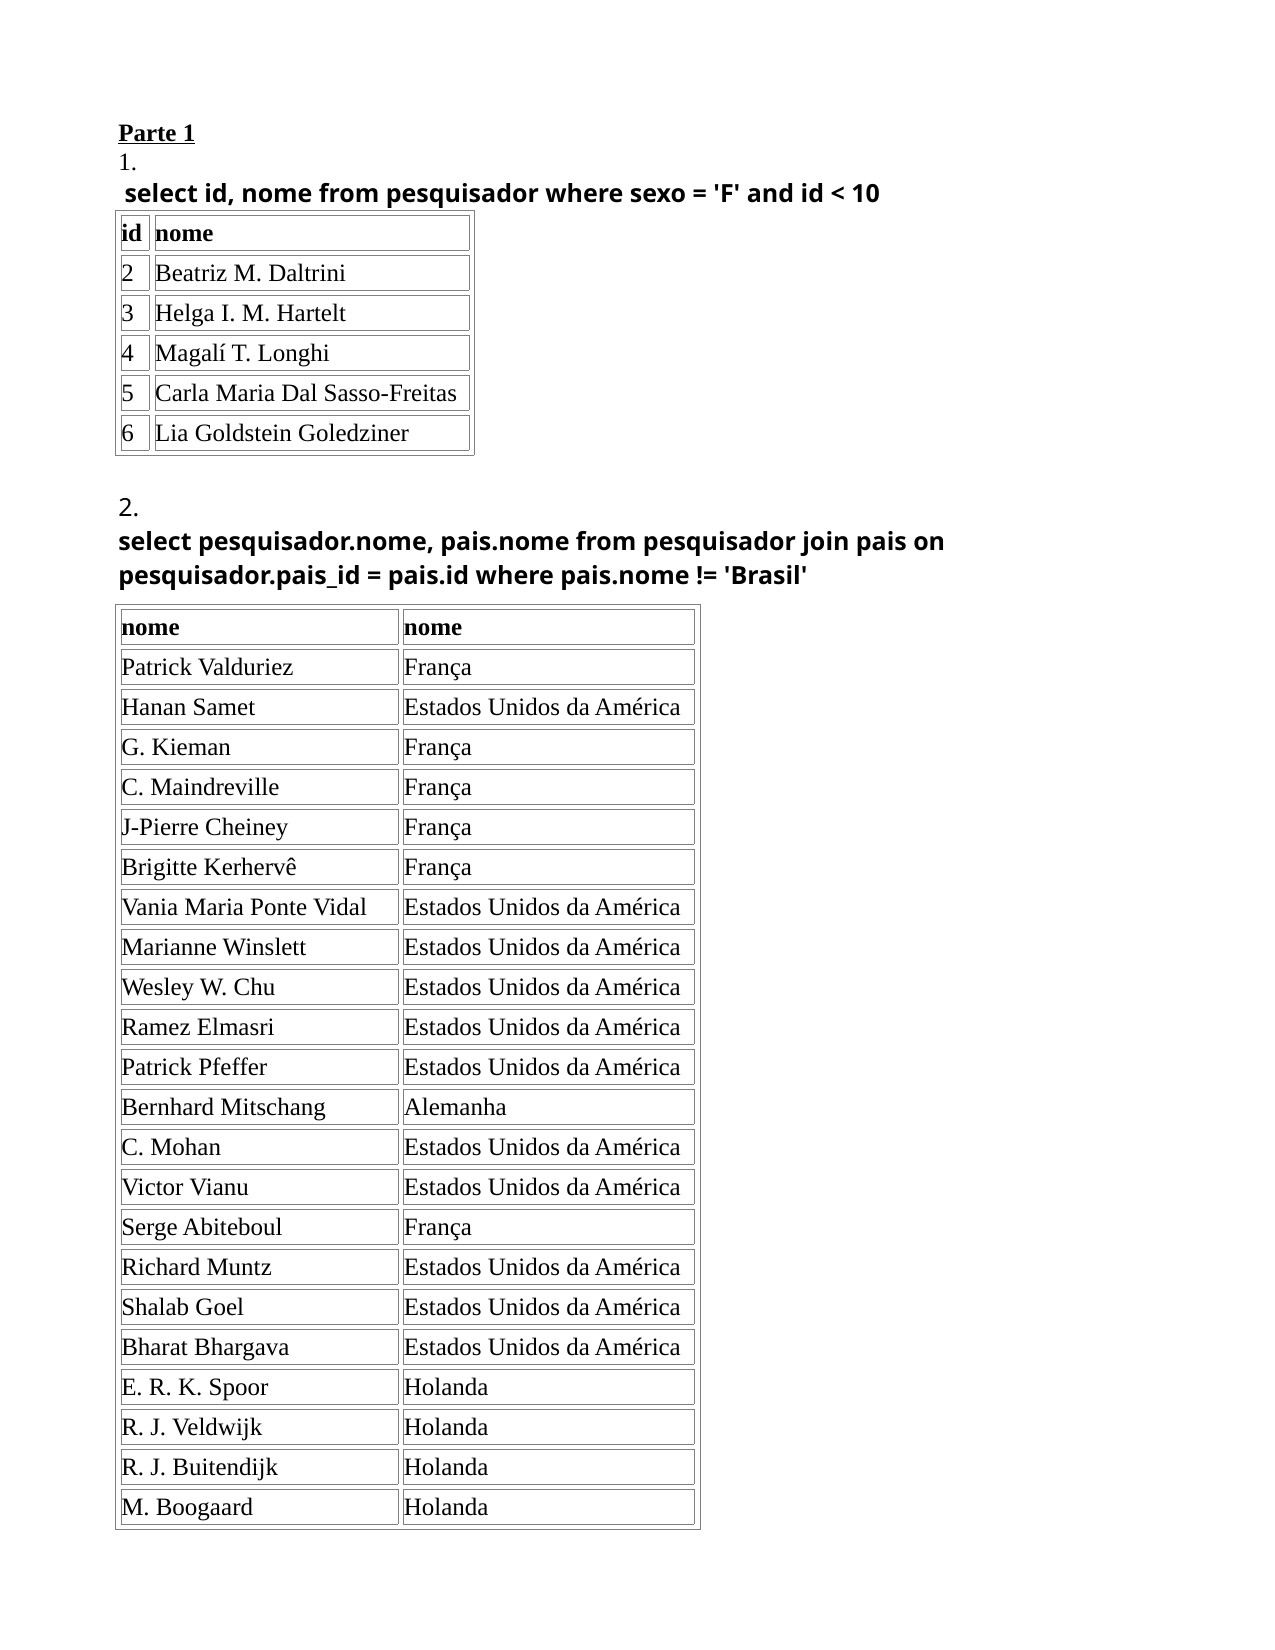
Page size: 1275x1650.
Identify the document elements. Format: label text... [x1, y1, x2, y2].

table_cell Vania Maria Ponte Vidal [118, 884, 401, 924]
table_cell G. Kieman [118, 724, 401, 764]
table_cell Holanda [401, 1364, 697, 1404]
table_cell Victor Vianu [118, 1164, 401, 1204]
table_cell 6 [118, 410, 152, 450]
table_cell Serge Abiteboul [118, 1204, 401, 1244]
table_cell E. R. K. Spoor [118, 1364, 401, 1404]
table_cell Estados Unidos da América [401, 1164, 697, 1204]
table_cell Hanan Samet [118, 684, 401, 724]
table_cell Bharat Bhargava [118, 1324, 401, 1364]
table_cell Beatriz M. Daltrini [152, 250, 471, 290]
text select pesquisador.nome, pais.nome from pesquisador join pais on pesquisador.pais_id = pais.id where pais.nome != 'Brasil' [118, 523, 1157, 591]
table_cell Estados Unidos da América [401, 1124, 697, 1164]
table_cell 2 [118, 250, 152, 290]
table_cell França [401, 724, 697, 764]
table_cell C. Maindreville [118, 764, 401, 804]
table_cell França [401, 804, 697, 844]
text 2. [118, 489, 1157, 523]
table_cell Alemanha [401, 1084, 697, 1124]
table_cell J-Pierre Cheiney [118, 804, 401, 844]
table_header id [118, 211, 152, 250]
table_cell França [401, 1204, 697, 1244]
table_cell Richard Muntz [118, 1244, 401, 1284]
table_cell Estados Unidos da América [401, 684, 697, 724]
table_header nome [152, 211, 471, 250]
table_cell Holanda [401, 1484, 697, 1524]
table_cell Ramez Elmasri [118, 1004, 401, 1044]
table_header nome [401, 605, 697, 644]
table_cell 4 [118, 330, 152, 370]
table_header nome [118, 605, 401, 644]
table_cell Patrick Valduriez [118, 644, 401, 684]
table_cell Marianne Winslett [118, 924, 401, 964]
table_cell Estados Unidos da América [401, 1244, 697, 1284]
text 1. [118, 147, 1157, 176]
text select id, nome from pesquisador where sexo = 'F' and id < 10 [118, 176, 1157, 210]
table_cell Shalab Goel [118, 1284, 401, 1324]
table_cell Estados Unidos da América [401, 1004, 697, 1044]
table_cell R. J. Buitendijk [118, 1444, 401, 1484]
table_cell Estados Unidos da América [401, 1044, 697, 1084]
table_cell Magalí T. Longhi [152, 330, 471, 370]
table_cell 3 [118, 290, 152, 330]
table_cell Estados Unidos da América [401, 924, 697, 964]
table_cell Estados Unidos da América [401, 884, 697, 924]
table_cell Bernhard Mitschang [118, 1084, 401, 1124]
table_cell Wesley W. Chu [118, 964, 401, 1004]
table_cell 5 [118, 370, 152, 410]
table_cell França [401, 764, 697, 804]
table_cell Estados Unidos da América [401, 964, 697, 1004]
table_cell Holanda [401, 1404, 697, 1444]
table_cell R. J. Veldwijk [118, 1404, 401, 1444]
table_cell França [401, 644, 697, 684]
table_cell C. Mohan [118, 1124, 401, 1164]
table_cell Estados Unidos da América [401, 1284, 697, 1324]
table_cell França [401, 844, 697, 884]
text Parte 1 [118, 118, 1157, 147]
table_cell M. Boogaard [118, 1484, 401, 1524]
table_cell Holanda [401, 1444, 697, 1484]
table_cell Patrick Pfeffer [118, 1044, 401, 1084]
table_cell Estados Unidos da América [401, 1324, 697, 1364]
table_cell Lia Goldstein Goledziner [152, 410, 471, 450]
table_cell Brigitte Kerhervê [118, 844, 401, 884]
table_cell Carla Maria Dal Sasso-Freitas [152, 370, 471, 410]
table_cell Helga I. M. Hartelt [152, 290, 471, 330]
